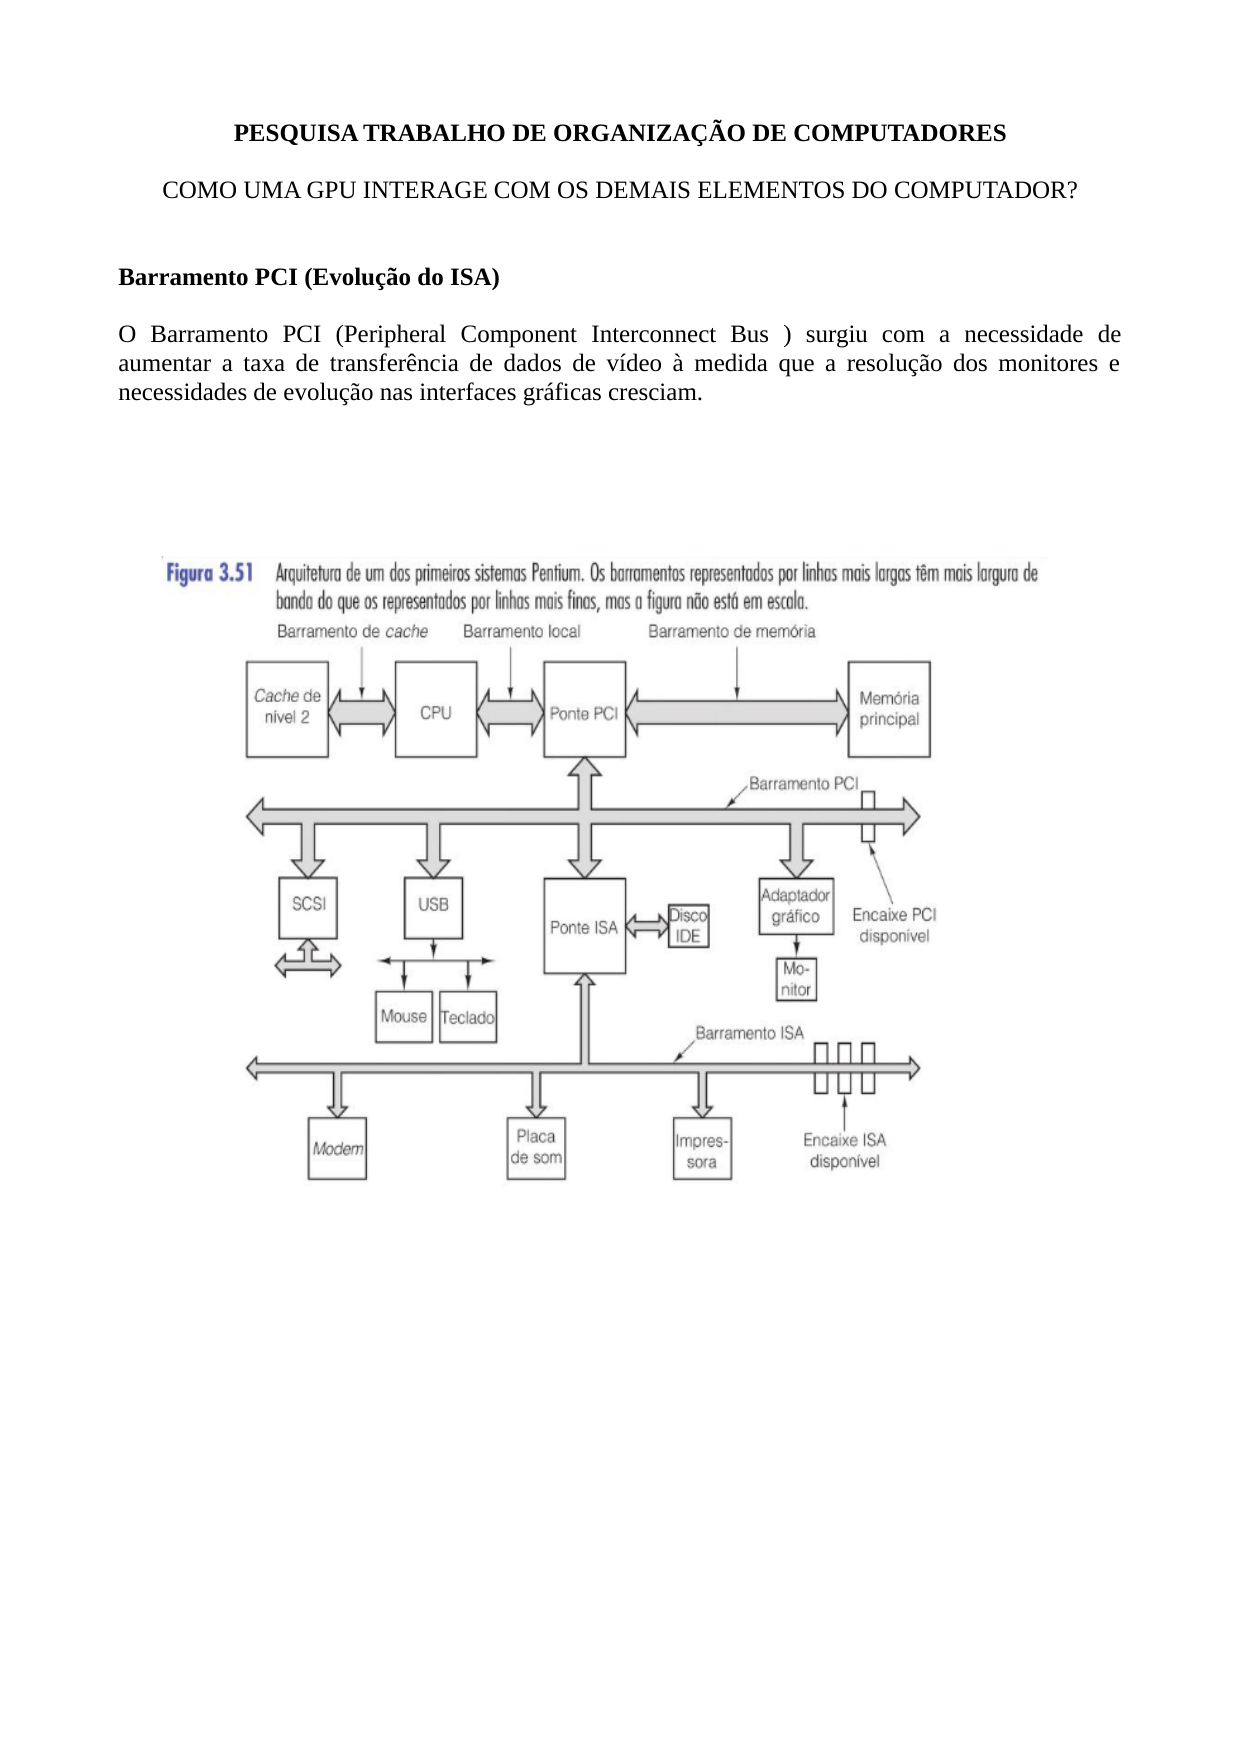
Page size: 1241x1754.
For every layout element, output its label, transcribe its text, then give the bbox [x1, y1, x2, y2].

text Barramento PCI (Evolução do ISA) [118, 262, 1122, 291]
picture [161, 556, 1049, 1186]
text PESQUISA TRABALHO DE ORGANIZAÇÃO DE COMPUTADORES [118, 118, 1122, 147]
text COMO UMA GPU INTERAGE COM OS DEMAIS ELEMENTOS DO COMPUTADOR? [118, 176, 1122, 204]
text O Barramento PCI (Peripheral Component Interconnect Bus ) surgiu com a necessidade de aumentar a taxa de transferência de dados de vídeo à medida que a resolução dos monitores e necessidades de evolução nas interfaces gráficas cresciam. [118, 319, 1122, 406]
